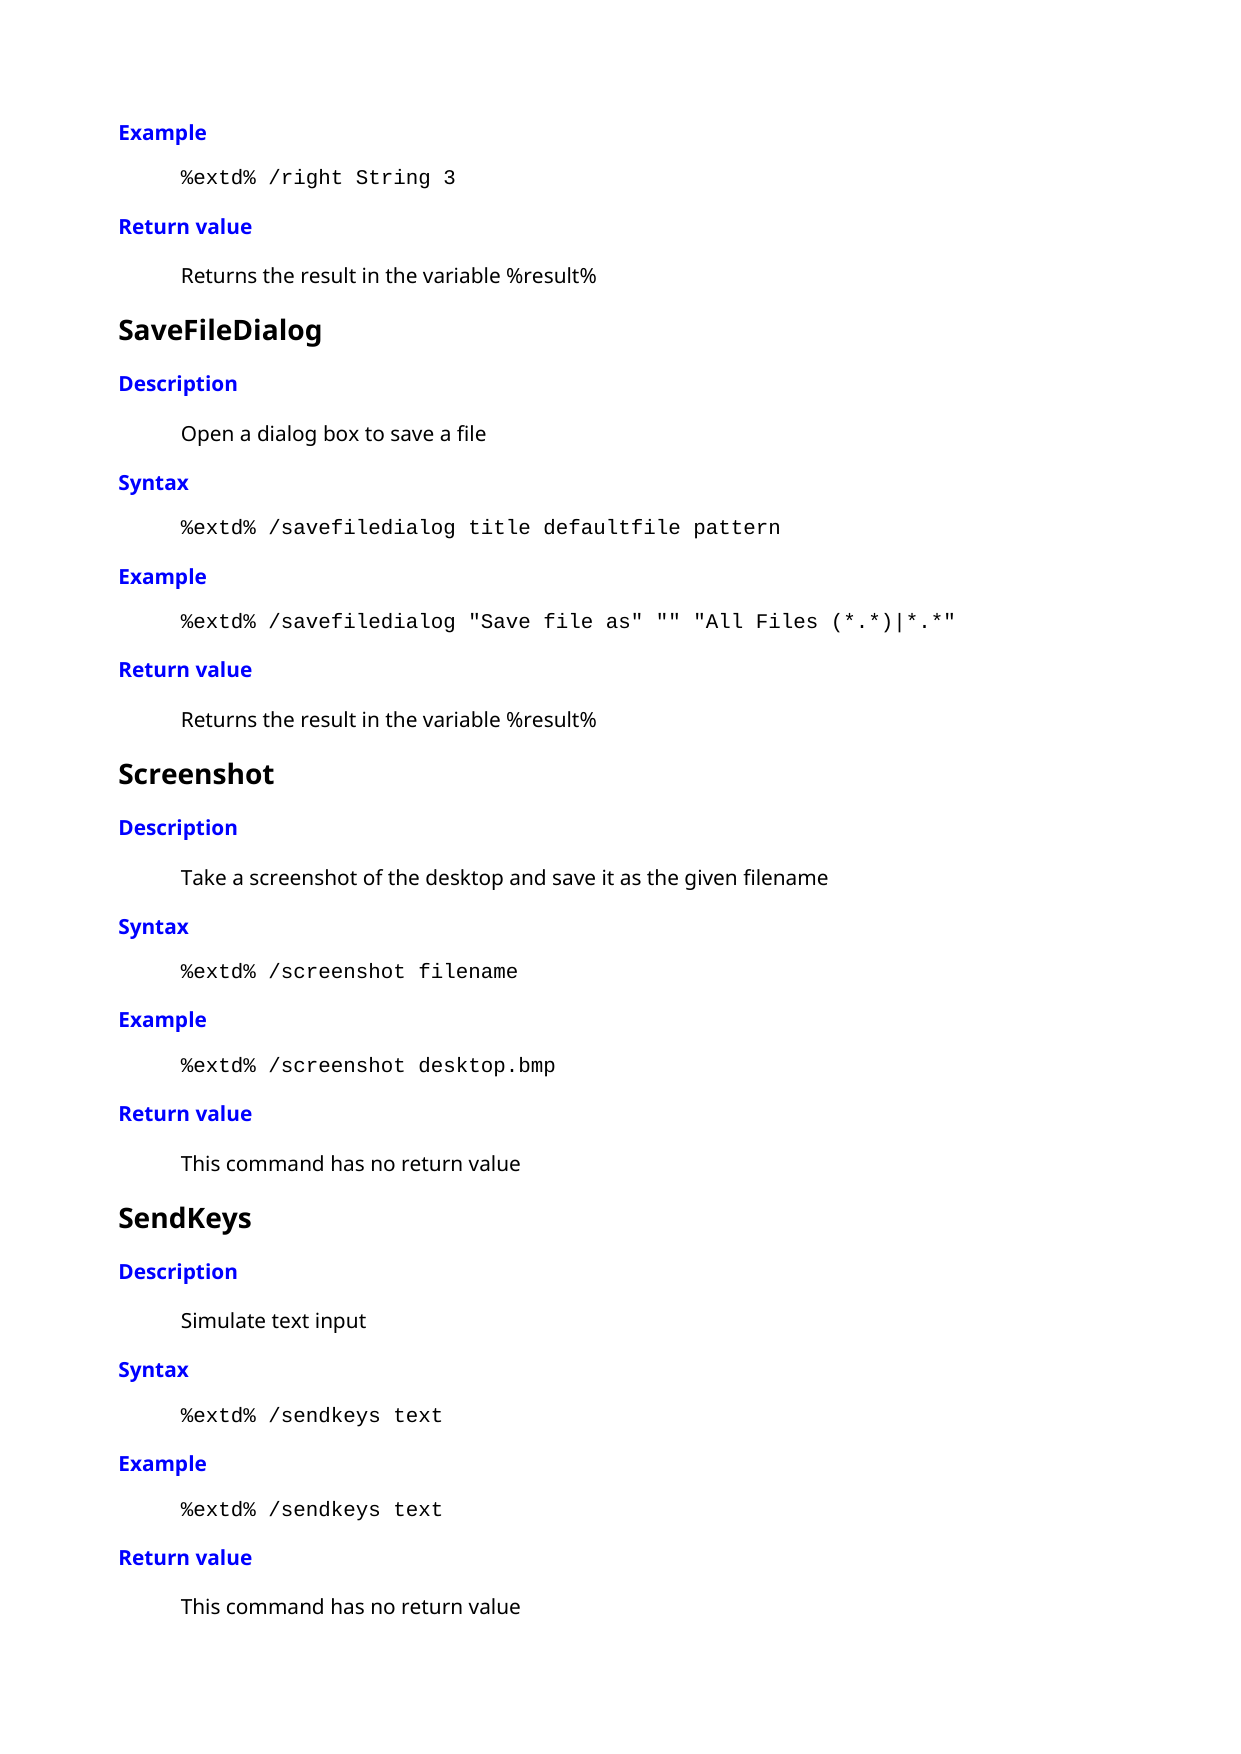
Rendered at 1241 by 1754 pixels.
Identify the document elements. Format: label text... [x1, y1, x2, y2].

text %extd% /sendkeys text [181, 1499, 1122, 1522]
text SendKeys [118, 1198, 1122, 1236]
text SaveFileDialog [118, 310, 1122, 349]
text Example [118, 1006, 1122, 1034]
text Open a dialog box to save a file [181, 419, 1122, 447]
text This command has no return value [181, 1149, 1122, 1177]
text %extd% /screenshot desktop.bmp [181, 1055, 1122, 1078]
text Simulate text input [181, 1306, 1122, 1335]
text Syntax [118, 912, 1122, 940]
text Syntax [118, 1356, 1122, 1384]
text Example [118, 562, 1122, 590]
text Description [118, 369, 1122, 398]
text This command has no return value [181, 1592, 1122, 1621]
text %extd% /sendkeys text [181, 1405, 1122, 1428]
text %extd% /screenshot filename [181, 961, 1122, 985]
text Example [118, 1449, 1122, 1478]
text %extd% /savefiledialog title defaultfile pattern [181, 517, 1122, 541]
text %extd% /savefiledialog "Save file as" "" "All Files (*.*)|*.*" [181, 611, 1122, 635]
text %extd% /right String 3 [181, 167, 1122, 191]
text Description [118, 1257, 1122, 1286]
text Return value [118, 212, 1122, 240]
text Return value [118, 1099, 1122, 1128]
text Example [118, 118, 1122, 147]
text Returns the result in the variable %result% [181, 705, 1122, 733]
text Return value [118, 1543, 1122, 1572]
text Screenshot [118, 754, 1122, 792]
text Description [118, 813, 1122, 842]
text Take a screenshot of the desktop and save it as the given filename [181, 863, 1122, 891]
text Syntax [118, 468, 1122, 497]
text Returns the result in the variable %result% [181, 261, 1122, 289]
text Return value [118, 656, 1122, 684]
